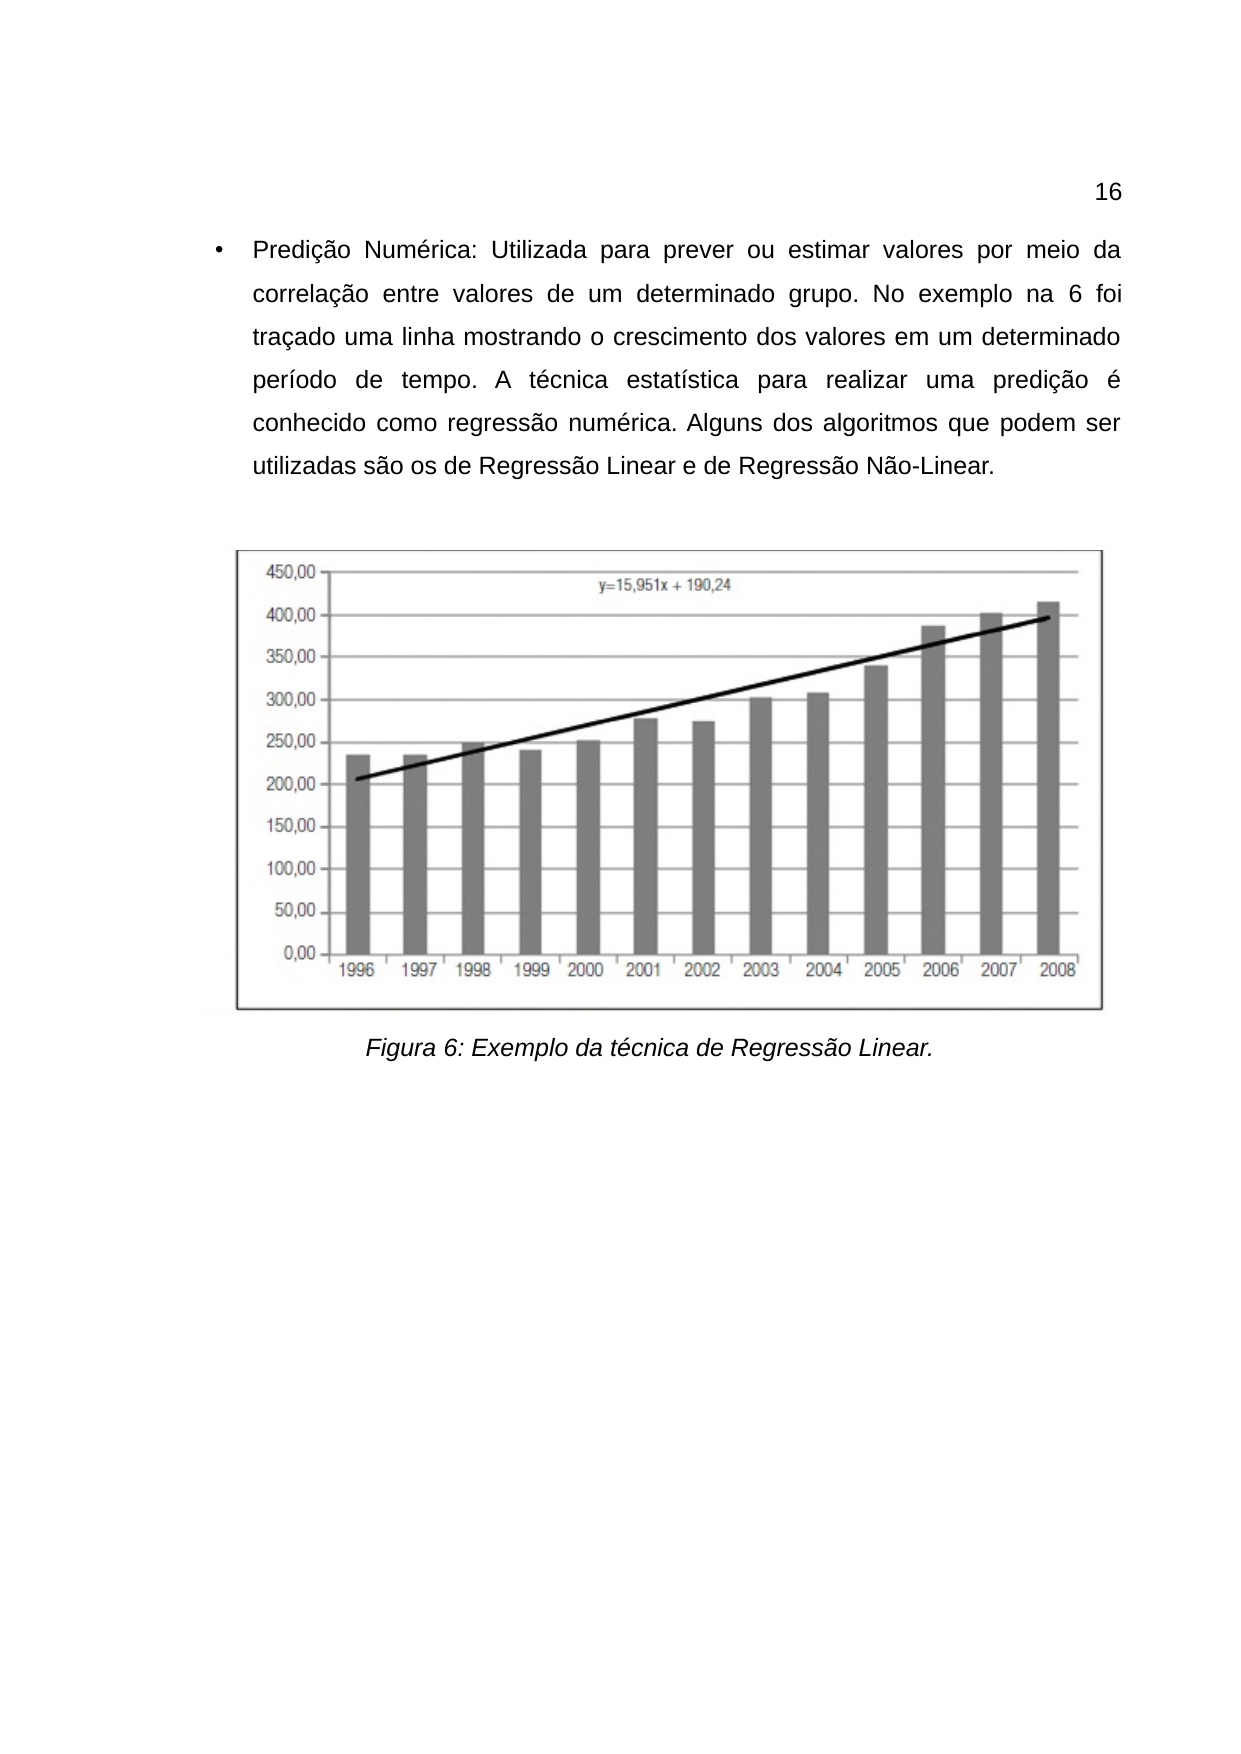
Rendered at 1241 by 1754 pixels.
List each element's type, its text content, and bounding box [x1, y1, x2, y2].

list Predição Numérica: Utilizada para prever ou estimar valores por meio da correlação entre valores de um determinado grupo. No exemplo na Figura 6 foi traçado uma linha mostrando o crescimento dos valores em um determinado período de tempo. A técnica estatística para realizar uma predição é conhecido como regressão numérica. Alguns dos algoritmos que podem ser utilizadas são os de Regressão Linear e de Regressão Não-Linear. [215, 235, 1122, 480]
picture [177, 550, 1123, 1019]
text Figura 6: Exemplo da técnica de Regressão Linear. [177, 1019, 1122, 1061]
